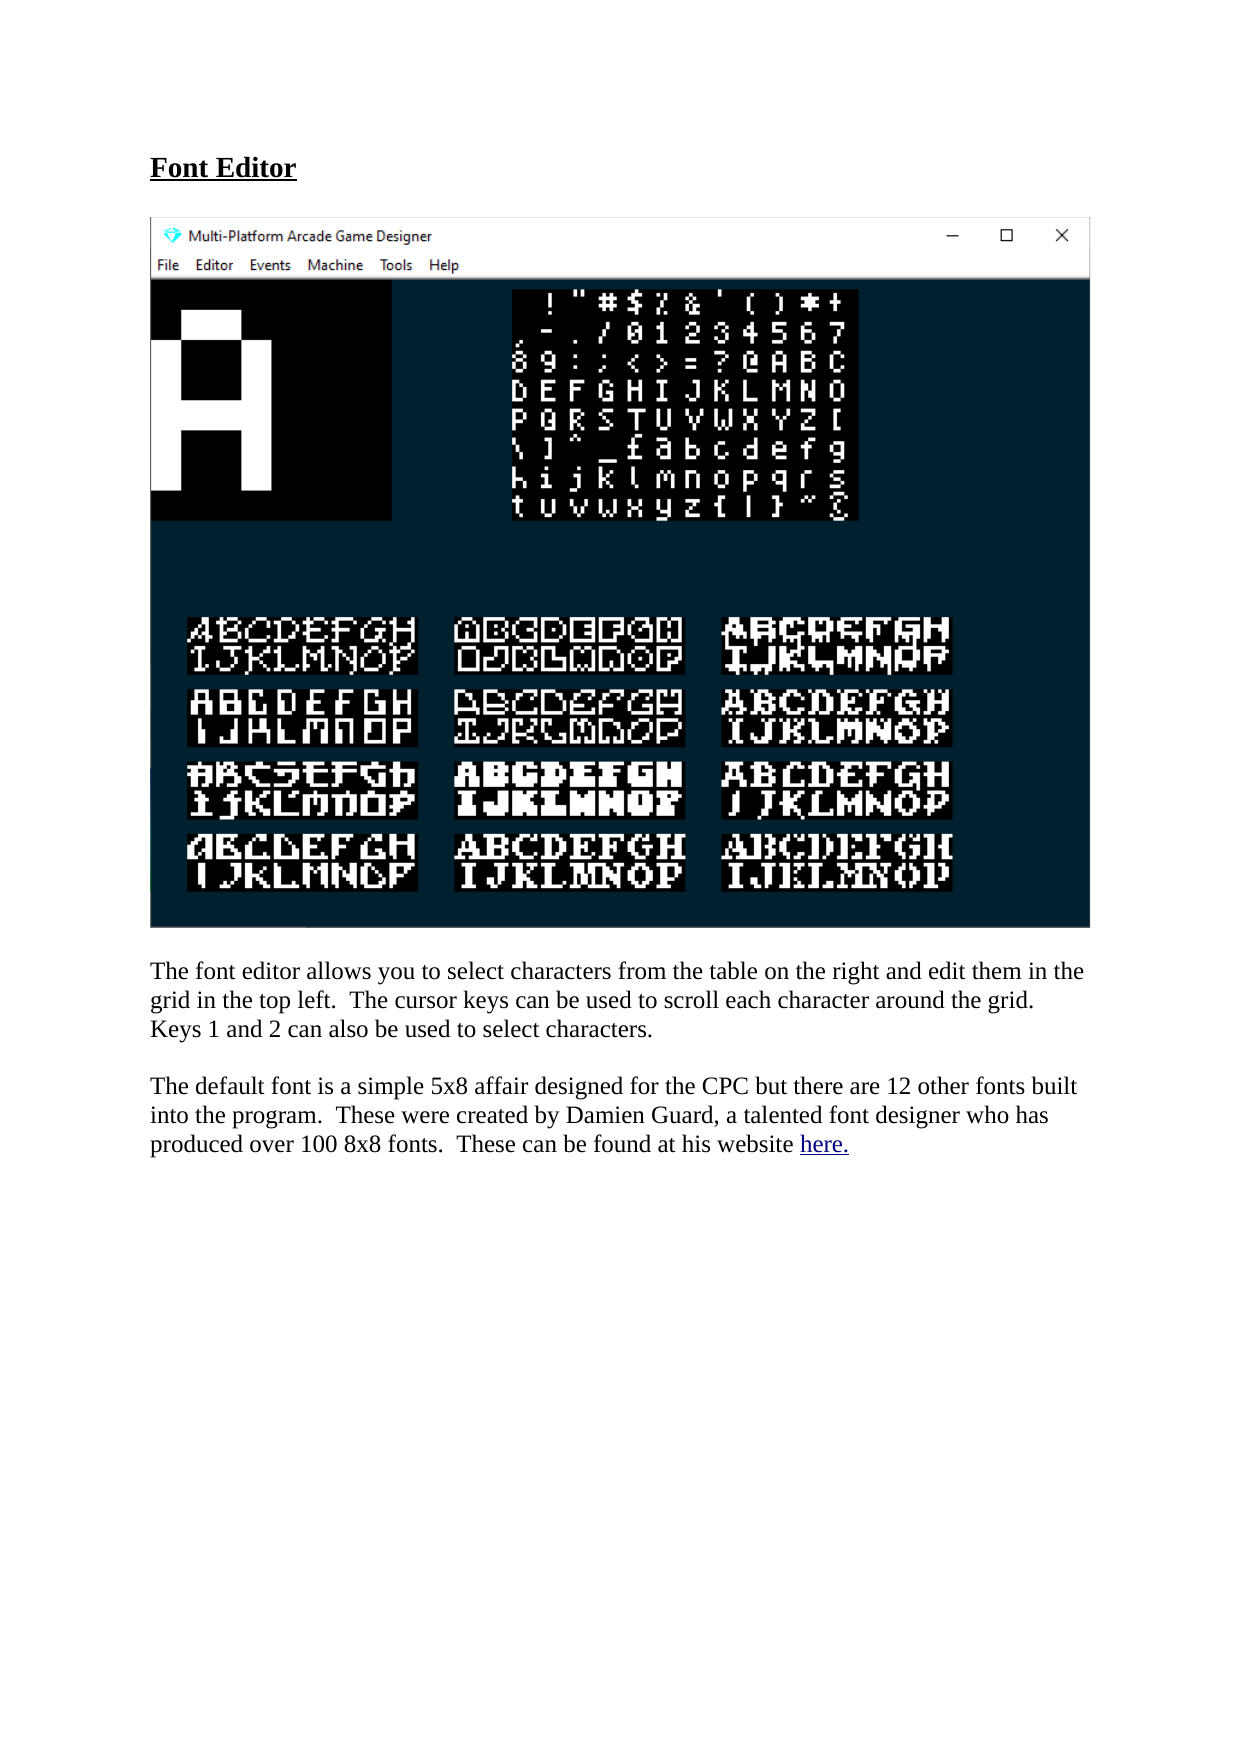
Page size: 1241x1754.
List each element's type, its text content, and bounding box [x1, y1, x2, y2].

text The font editor allows you to select characters from the table on the right and edit them in the grid in the top left. The cursor keys can be used to scroll each character around the grid. Keys 1 and 2 can also be used to select characters. [150, 956, 1090, 1043]
text Font Editor [150, 150, 1090, 183]
picture [150, 217, 1091, 928]
text The default font is a simple 5x8 affair designed for the CPC but there are 12 other fonts built into the program. These were created by Damien Guard, a talented font designer who has produced over 100 8x8 fonts. These can be found at his website here. [150, 1071, 1090, 1158]
